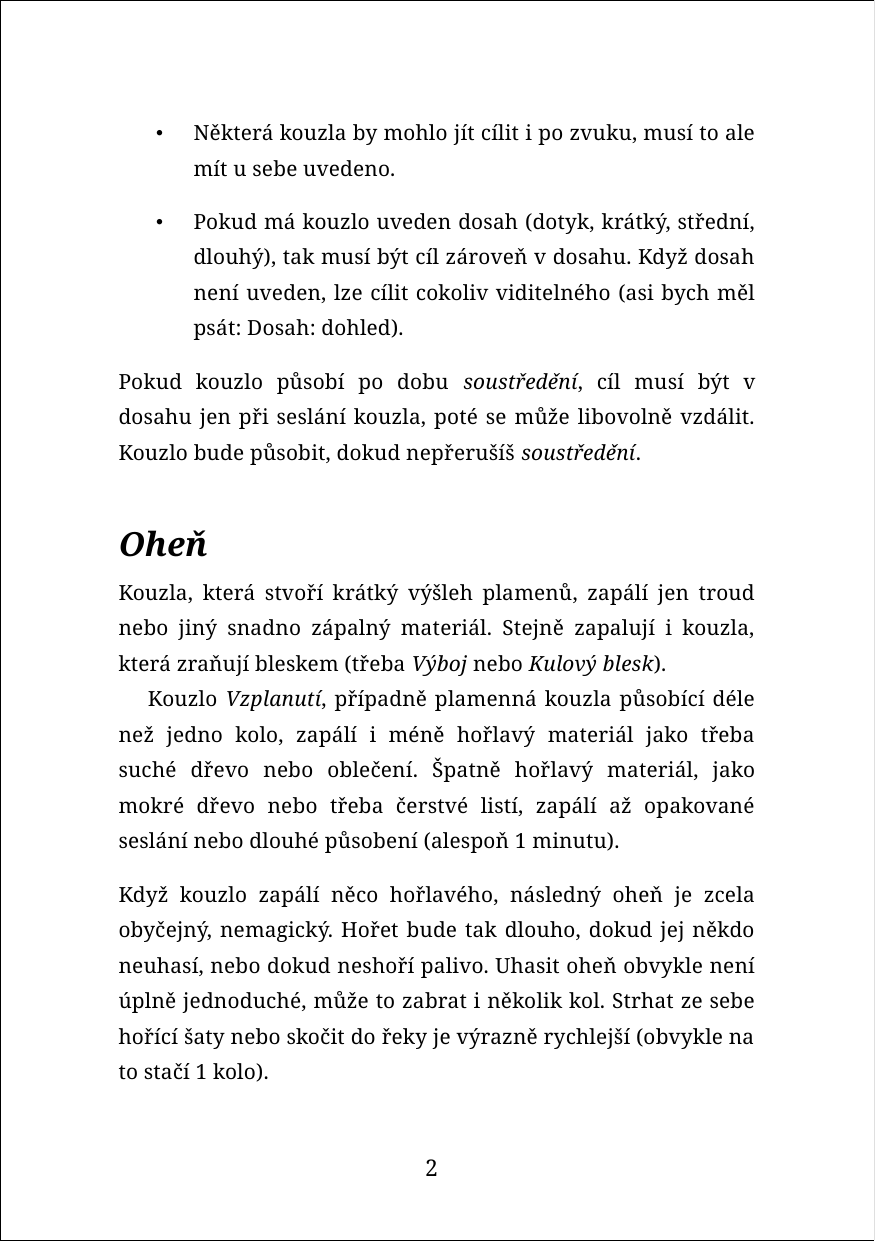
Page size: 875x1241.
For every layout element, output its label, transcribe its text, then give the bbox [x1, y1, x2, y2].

text Kouzla, která stvoří krátký výšleh plamenů, zapálí jen troud nebo jiný snadno zápalný materiál. Stejně zapalují i kouzla, která zraňují bleskem (třeba Výboj nebo Kulový blesk). Kouzlo Vzplanutí, případně plamenná kouzla působící déle než jedno kolo, zapálí i méně hořlavý materiál jako třeba suché dřevo nebo oblečení. Špatně hořlavý materiál, jako mokré dřevo nebo třeba čerstvé listí, zapálí až opakované seslání nebo dlouhé působení (alespoň 1 minutu). [118, 578, 756, 855]
subtitle Oheň [118, 521, 756, 566]
text Když kouzlo zapálí něco hořlavého, následný oheň je zcela obyčejný, nemagický. Hořet bude tak dlouho, dokud jej někdo neuhasí, nebo dokud neshoří palivo. Uhasit oheň obvykle není úplně jednoduché, může to zabrat i několik kol. Strhat ze sebe hořící šaty nebo skočit do řeky je výrazně rychlejší (obvykle na to stačí 1 kolo). [118, 880, 756, 1086]
list Některá kouzla by mohlo jít cílit i po zvuku, musí to ale mít u sebe uvedeno. [156, 118, 756, 182]
text Pokud kouzlo působí po dobu soustředění, cíl musí být v dosahu jen při seslání kouzla, poté se může libovolně vzdálit. Kouzlo bude působit, dokud nepřerušíš soustředění. [118, 367, 756, 466]
list Pokud má kouzlo uveden dosah (dotyk, krátký, střední, dlouhý), tak musí být cíl zároveň v dosahu. Když dosah není uveden, lze cílit cokoliv viditelného (asi bych měl psát: Dosah: dohled). [156, 207, 756, 342]
